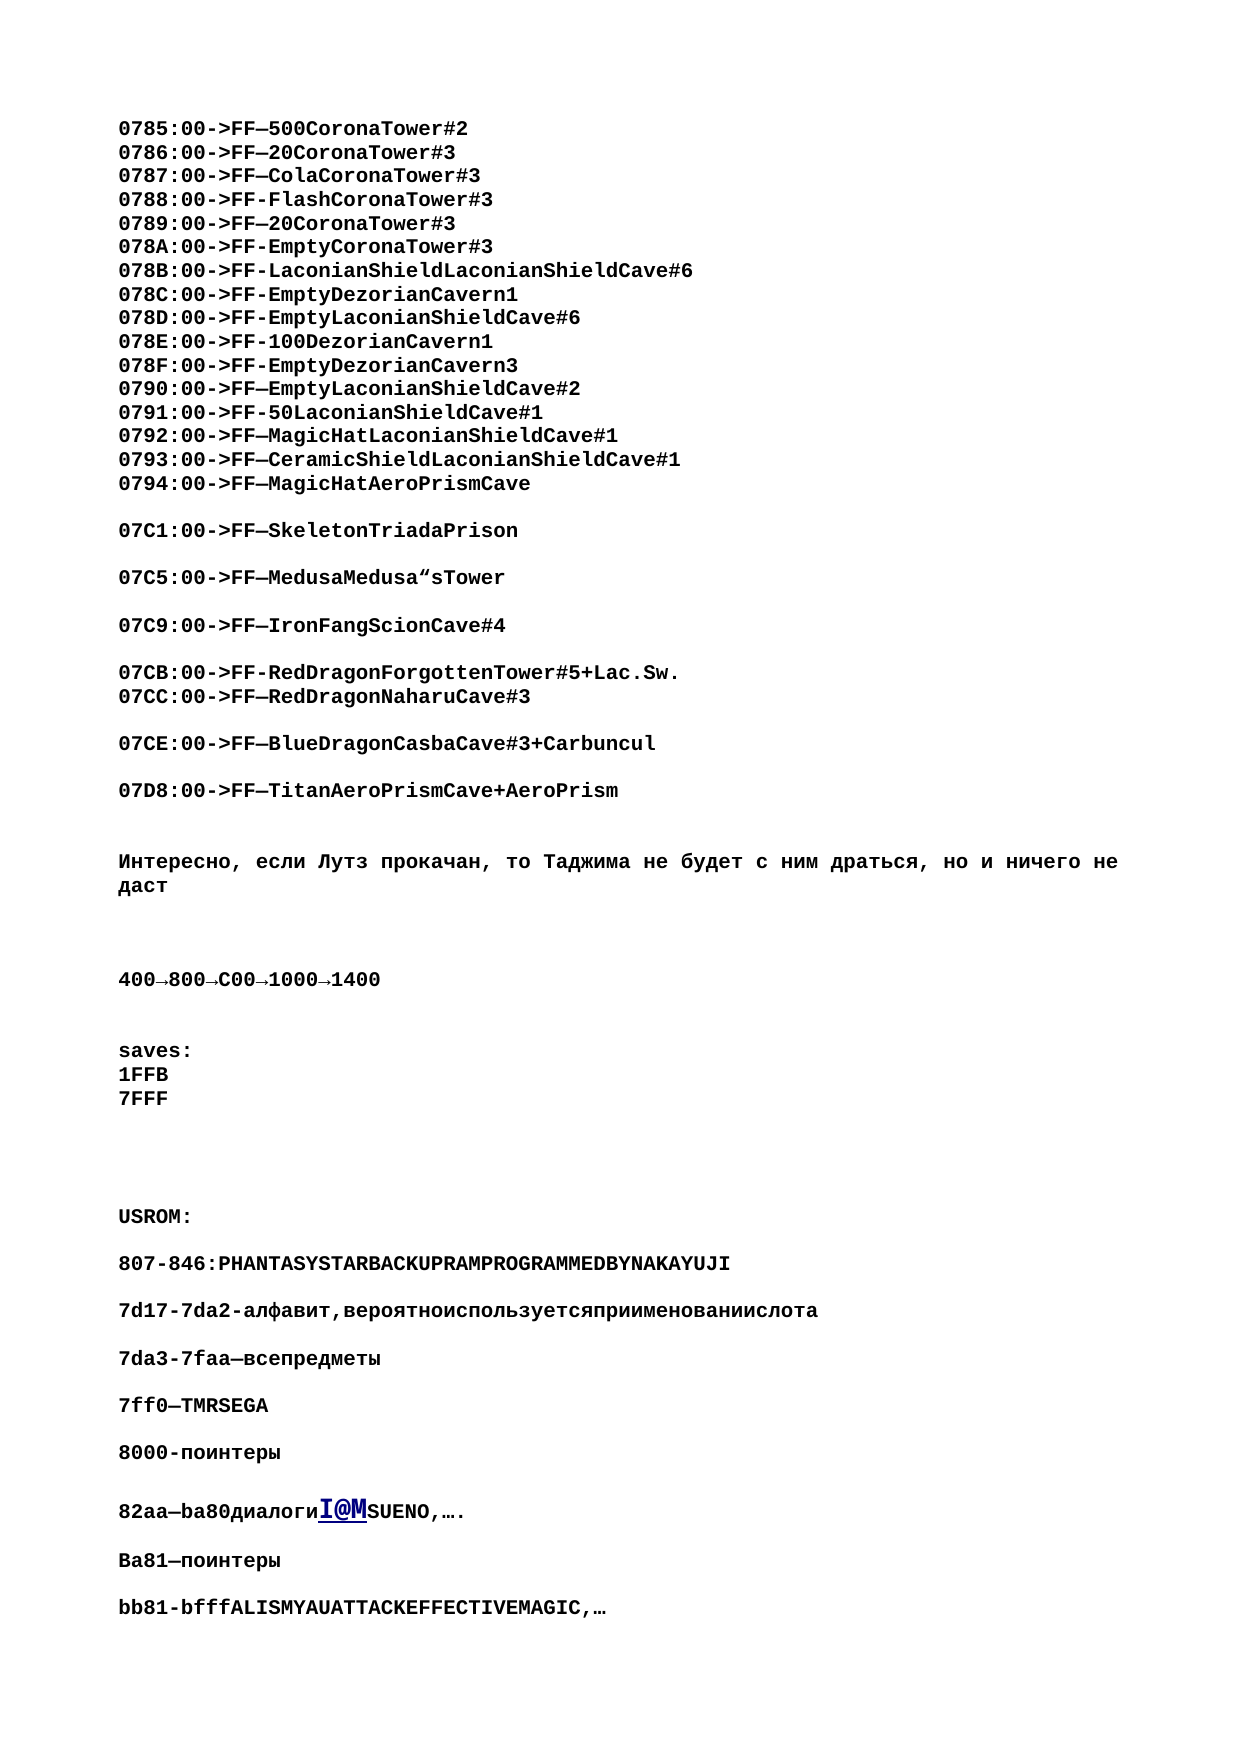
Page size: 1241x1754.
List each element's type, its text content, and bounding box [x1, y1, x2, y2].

text 078E:00->FF-100DezorianCavern1 [118, 331, 1122, 354]
text Интересно, если Лутз прокачан, то Таджима не будет с ним драться, но и ничего не даст [118, 851, 1122, 898]
text 0790:00->FF—EmptyLaconianShieldCave#2 [118, 378, 1122, 402]
text 7FFF [118, 1088, 1122, 1111]
text 8000-поинтеры [118, 1442, 1122, 1466]
text 0785:00->FF—500CoronaTower#2 [118, 118, 1122, 142]
text 07CE:00->FF—BlueDragonCasbaCave#3+Carbuncul [118, 733, 1122, 757]
text 0787:00->FF—ColaCoronaTower#3 [118, 165, 1122, 189]
text USROM: [118, 1206, 1122, 1229]
text 07CB:00->FF-RedDragonForgottenTower#5+Lac.Sw. [118, 662, 1122, 686]
text 07C5:00->FF—MedusaMedusa“sTower [118, 567, 1122, 591]
text 1FFB [118, 1064, 1122, 1088]
text 82aa—ba80диалогиI@MSUENO,…. [118, 1489, 1122, 1526]
text 400→800→C00→1000→1400 [118, 969, 1122, 993]
text 078F:00->FF-EmptyDezorianCavern3 [118, 354, 1122, 378]
text 078D:00->FF-EmptyLaconianShieldCave#6 [118, 307, 1122, 331]
text 0791:00->FF-50LaconianShieldCave#1 [118, 402, 1122, 426]
text 0789:00->FF—20CoronaTower#3 [118, 213, 1122, 236]
text 07CC:00->FF—RedDragonNaharuCave#3 [118, 686, 1122, 709]
text 078C:00->FF-EmptyDezorianCavern1 [118, 284, 1122, 307]
text 7ff0—TMRSEGA [118, 1395, 1122, 1419]
text 807-846:PHANTASYSTARBACKUPRAMPROGRAMMEDBYNAKAYUJI [118, 1253, 1122, 1277]
text 0788:00->FF-FlashCoronaTower#3 [118, 189, 1122, 213]
text 0793:00->FF—CeramicShieldLaconianShieldCave#1 [118, 449, 1122, 473]
text Ba81—поинтеры [118, 1550, 1122, 1574]
text 07C1:00->FF—SkeletonTriadaPrison [118, 520, 1122, 544]
text 07D8:00->FF—TitanAeroPrismCave+AeroPrism [118, 780, 1122, 804]
text 0794:00->FF—MagicHatAeroPrismCave [118, 473, 1122, 496]
text 7da3-7faa—всепредметы [118, 1348, 1122, 1371]
text 078A:00->FF-EmptyCoronaTower#3 [118, 236, 1122, 260]
text saves: [118, 1040, 1122, 1064]
text 0792:00->FF—MagicHatLaconianShieldCave#1 [118, 426, 1122, 449]
text 07C9:00->FF—IronFangScionCave#4 [118, 615, 1122, 638]
text 0786:00->FF—20CoronaTower#3 [118, 142, 1122, 165]
text 078B:00->FF-LaconianShieldLaconianShieldCave#6 [118, 260, 1122, 284]
text bb81-bfffALISMYAUATTACKEFFECTIVEMAGIC,… [118, 1597, 1122, 1621]
text 7d17-7da2-алфавит,вероятноиспользуетсяприименованиислота [118, 1300, 1122, 1324]
